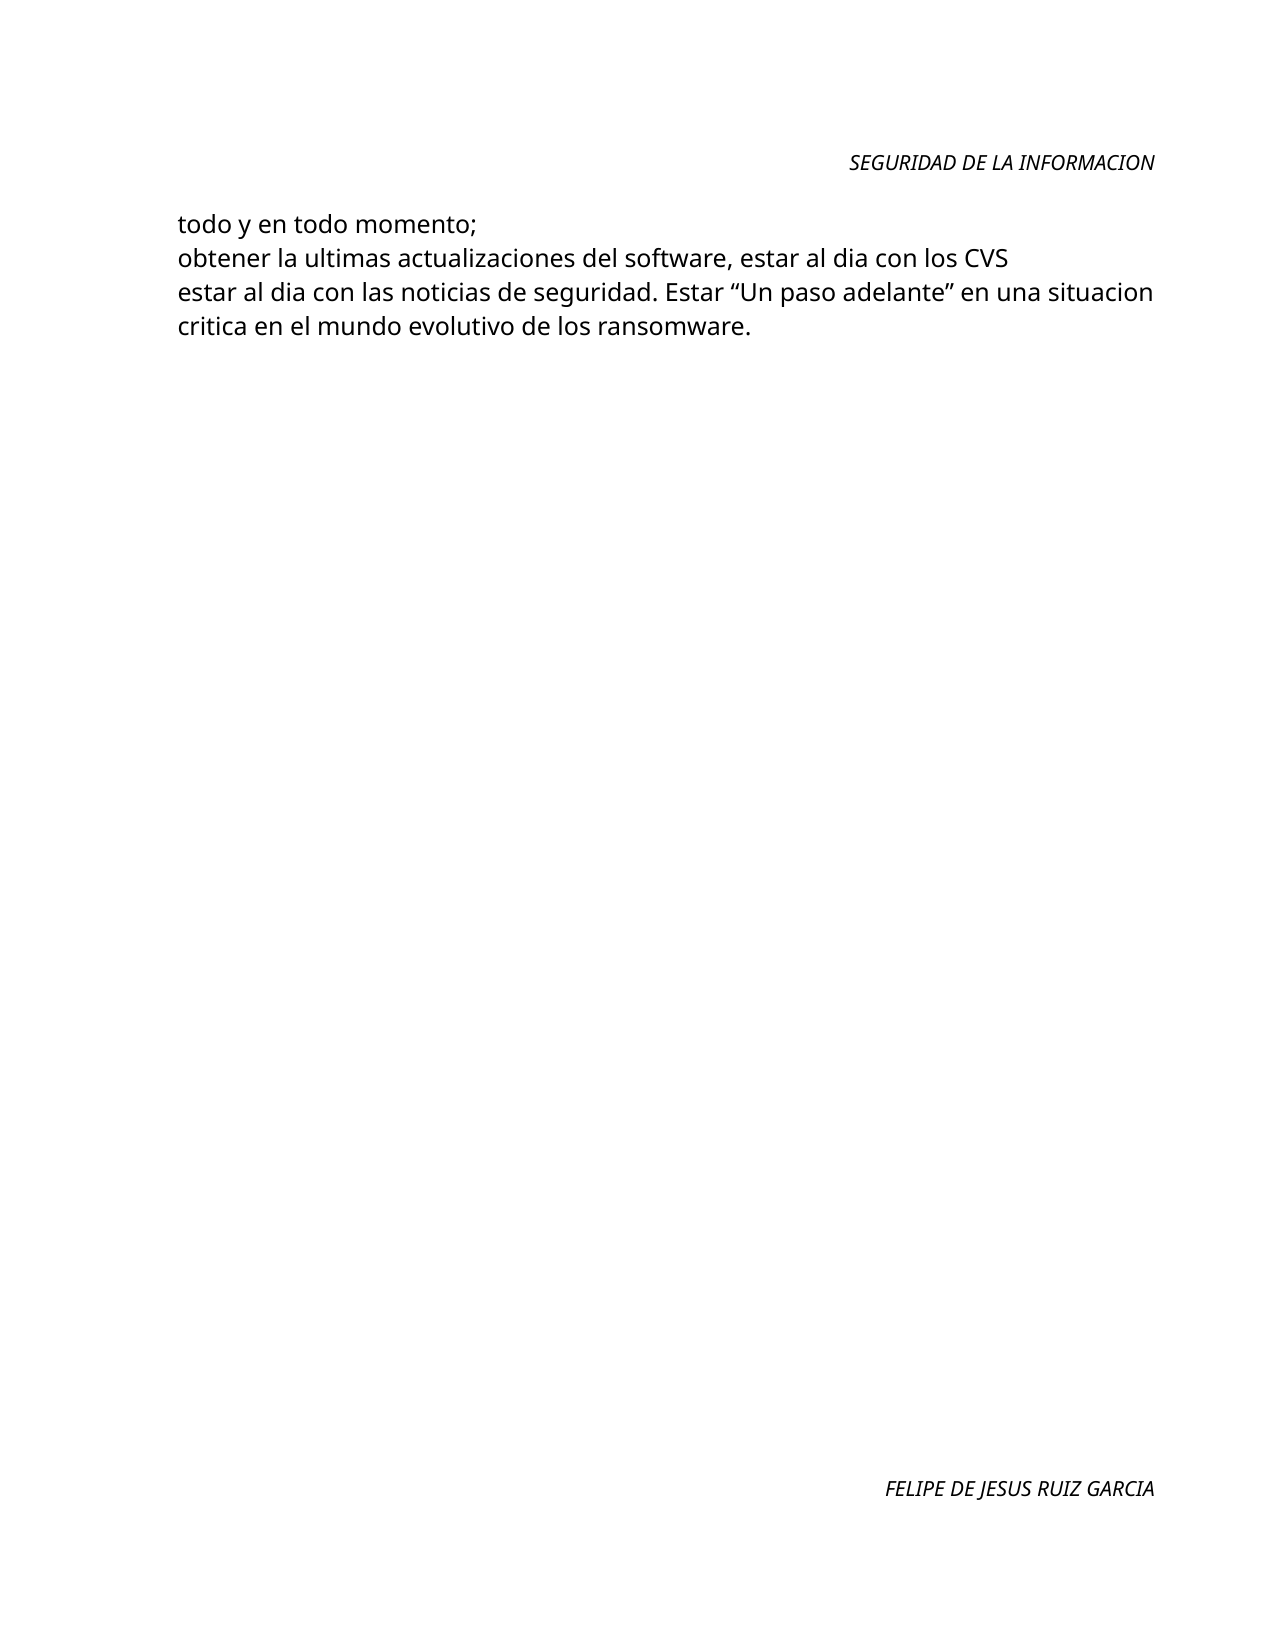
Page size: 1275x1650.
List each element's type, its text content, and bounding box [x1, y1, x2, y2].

text estar al dia con las noticias de seguridad. Estar “Un paso adelante” en una situacion critica en el mundo evolutivo de los ransomware. [177, 275, 1157, 343]
text todo y en todo momento; obtener la ultimas actualizaciones del software, estar al dia con los CVS [177, 207, 1157, 275]
